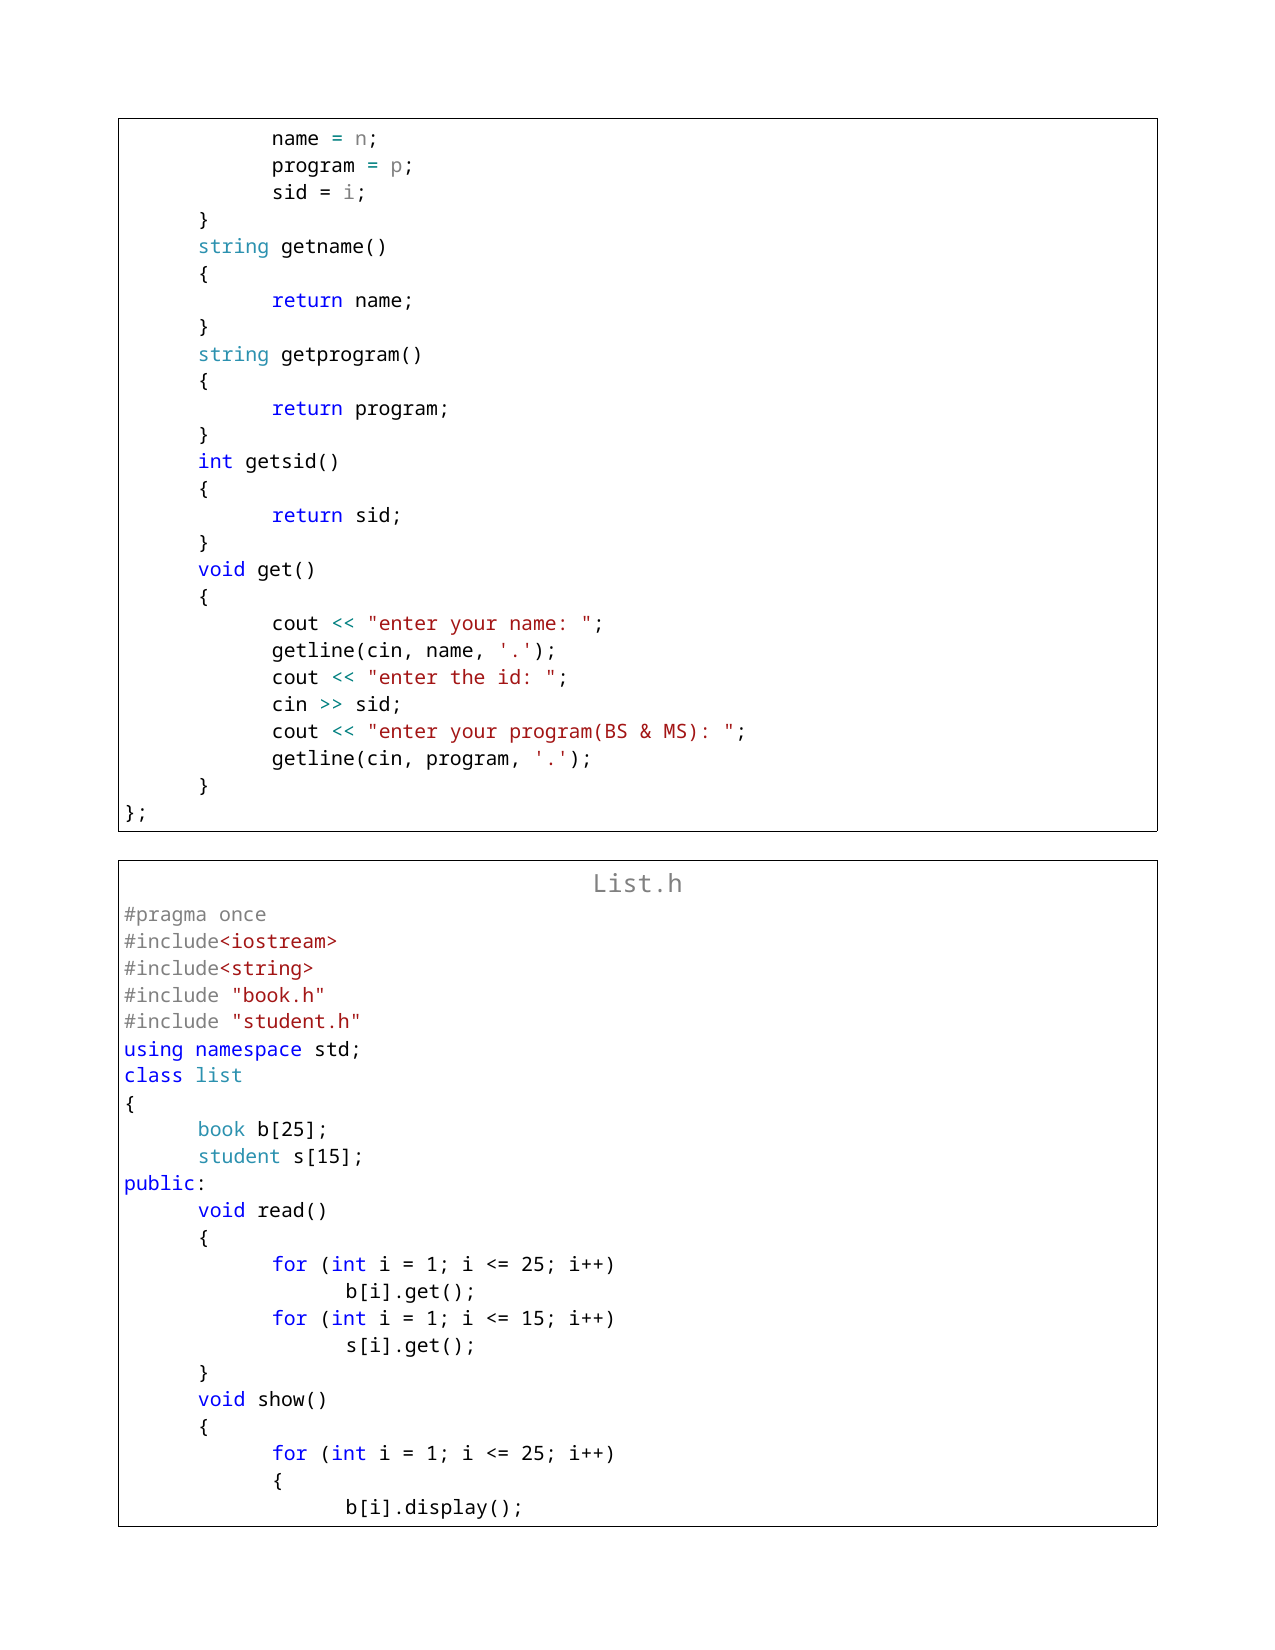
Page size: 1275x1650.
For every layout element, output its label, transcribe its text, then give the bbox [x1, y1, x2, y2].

table_header name = n; program = p; sid = i; } string getname() { return name; } string getprogram() { return program; } int getsid() { return sid; } void get() { cout << "enter your name: "; getline(cin, name, '.'); cout << "enter the id: "; cin >> sid; cout << "enter your program(BS & MS): "; getline(cin, program, '.'); } }; [119, 119, 1157, 831]
table_header List.h #pragma once #include<iostream> #include<string> #include "book.h" #include "student.h" using namespace std; class list { book b[25]; student s[15]; public: void read() { for (int i = 1; i <= 25; i++) b[i].get(); for (int i = 1; i <= 15; i++) s[i].get(); } void show() { for (int i = 1; i <= 25; i++) { b[i].display(); [119, 861, 1157, 1526]
